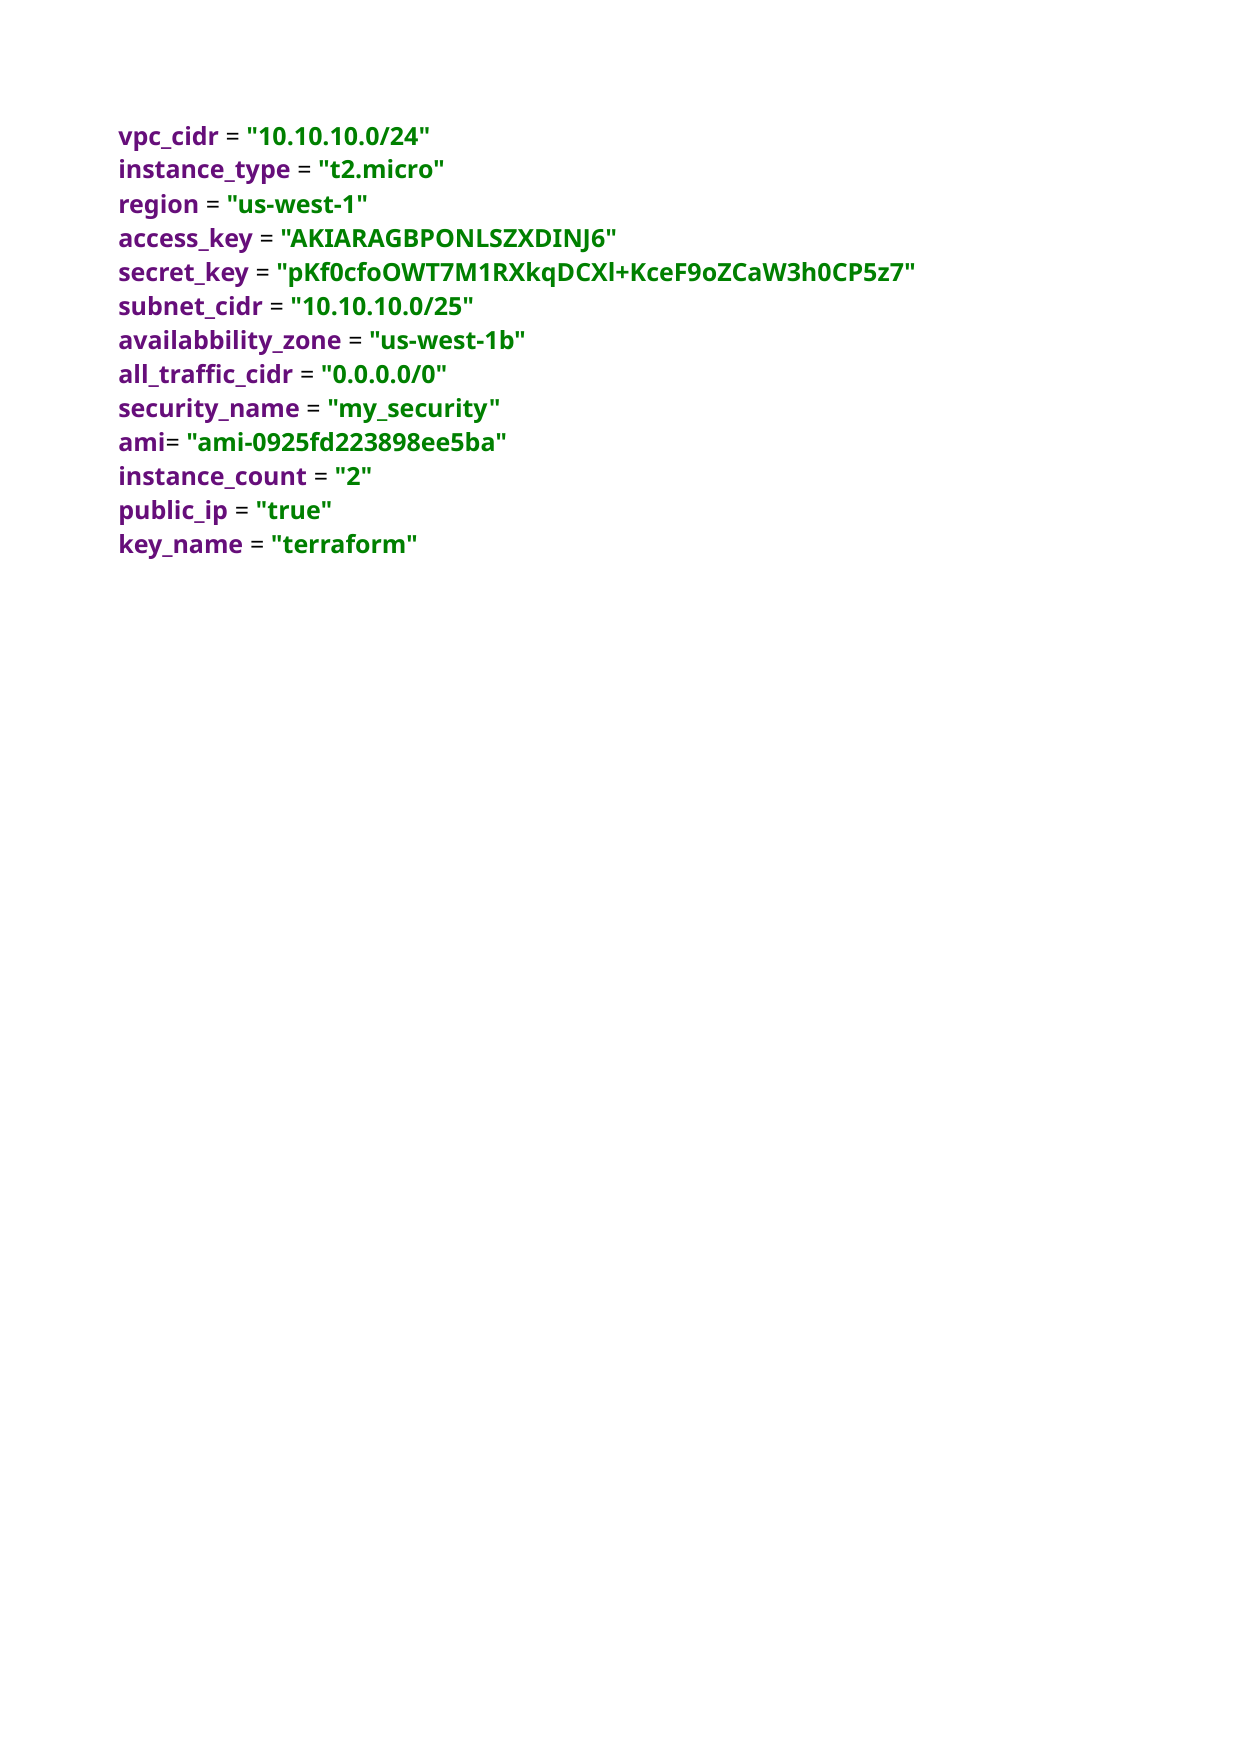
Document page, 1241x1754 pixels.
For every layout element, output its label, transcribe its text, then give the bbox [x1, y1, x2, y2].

text vpc_cidr = "10.10.10.0/24" instance_type = "t2.micro" region = "us-west-1" access_key = "AKIARAGBPONLSZXDINJ6" secret_key = "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" subnet_cidr = "10.10.10.0/25" availabbility_zone = "us-west-1b" all_traffic_cidr = "0.0.0.0/0" security_name = "my_security" ami= "ami-0925fd223898ee5ba" instance_count = "2" public_ip = "true" key_name = "terraform" [118, 118, 1122, 561]
